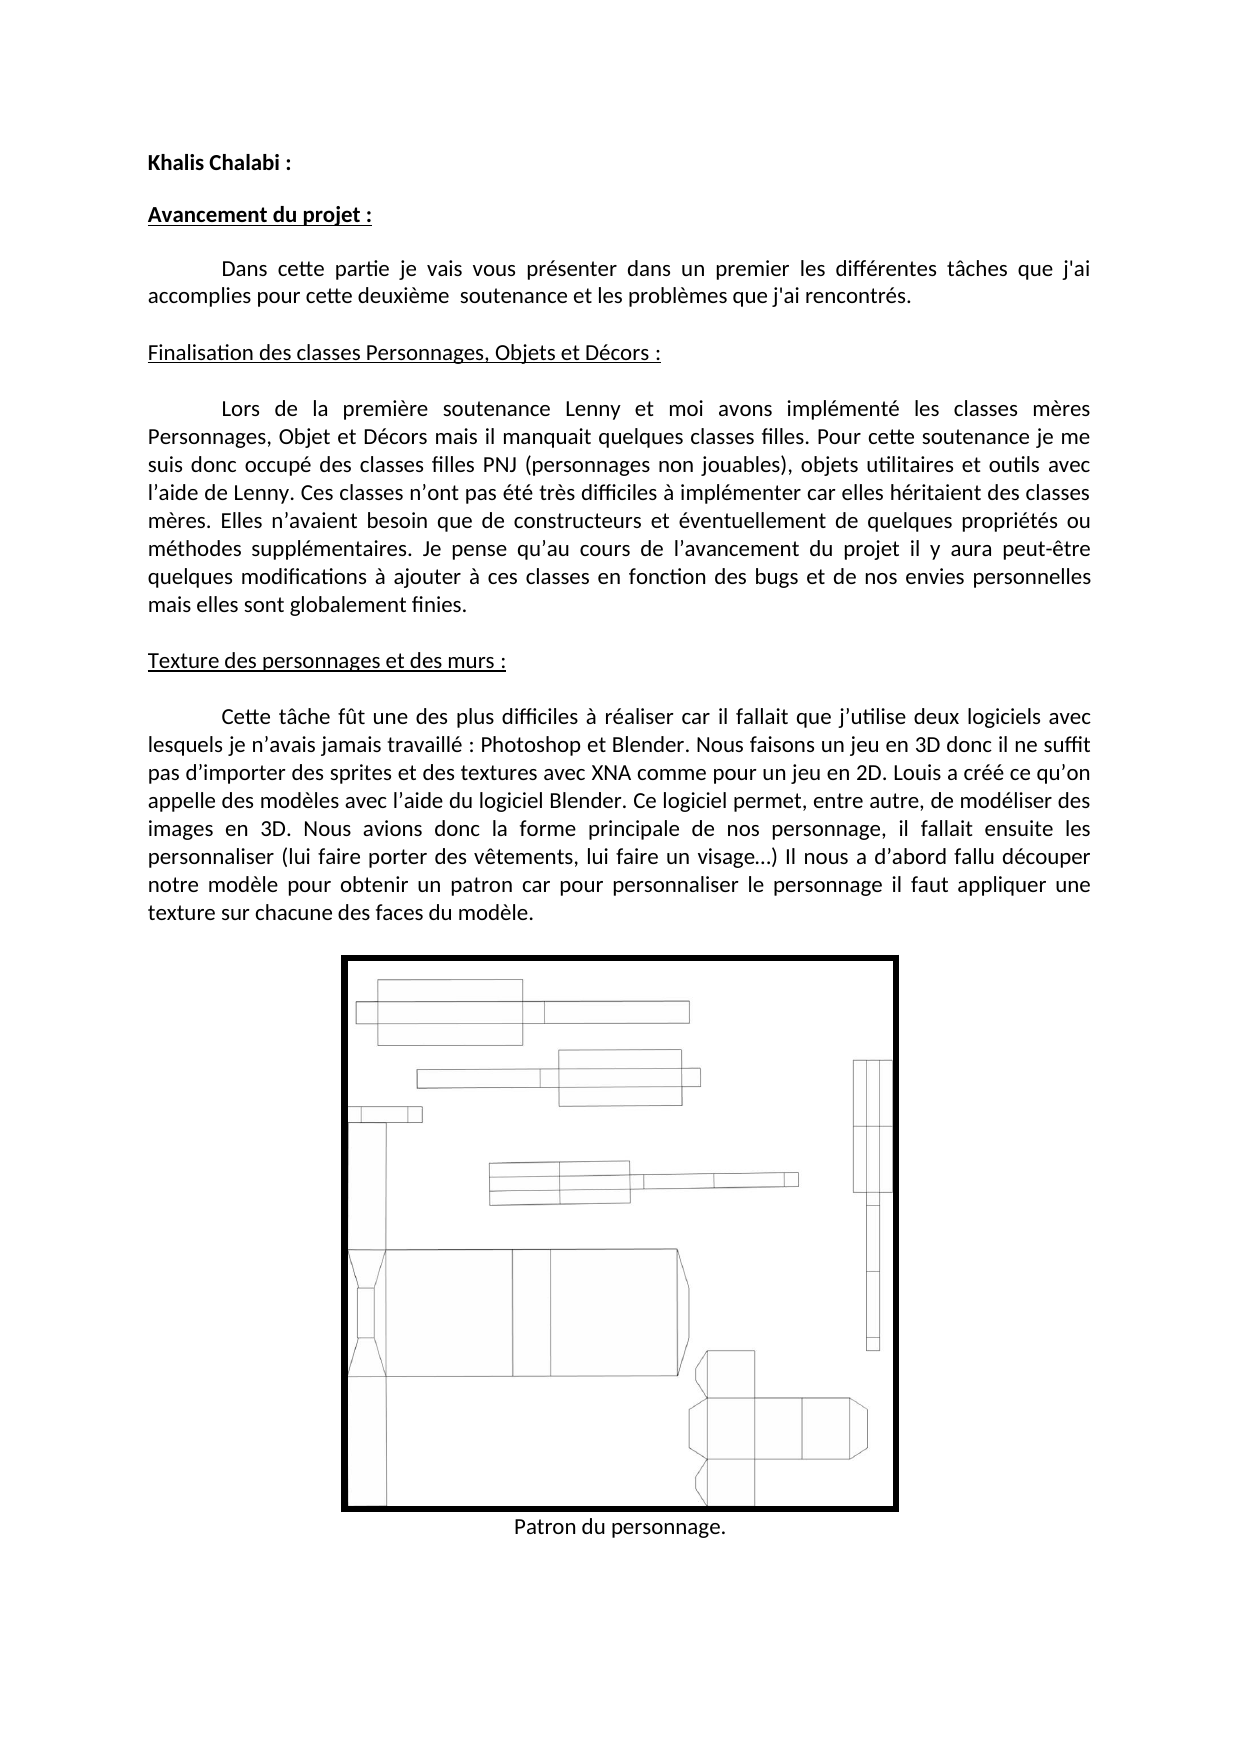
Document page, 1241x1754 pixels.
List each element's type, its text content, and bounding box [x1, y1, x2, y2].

text Cette tâche fût une des plus difficiles à réaliser car il fallait que j’utilise deux logiciels avec lesquels je n’avais jamais travaillé : Photoshop et Blender. Nous faisons un jeu en 3D donc il ne suffit pas d’importer des sprites et des textures avec XNA comme pour un jeu en 2D. Louis a créé ce qu’on appelle des modèles avec l’aide du logiciel Blender. Ce logiciel permet, entre autre, de modéliser des images en 3D. Nous avions donc la forme principale de nos personnage, il fallait ensuite les personnaliser (lui faire porter des vêtements, lui faire un visage…) Il nous a d’abord fallu découper notre modèle pour obtenir un patron car pour personnaliser le personnage il faut appliquer une texture sur chacune des faces du modèle. [148, 702, 1093, 927]
text Khalis Chalabi : [148, 148, 1093, 176]
text Lors de la première soutenance Lenny et moi avons implémenté les classes mères Personnages, Objet et Décors mais il manquait quelques classes filles. Pour cette soutenance je me suis donc occupé des classes filles PNJ (personnages non jouables), objets utilitaires et outils avec l’aide de Lenny. Ces classes n’ont pas été très difficiles à implémenter car elles héritaient des classes mères. Elles n’avaient besoin que de constructeurs et éventuellement de quelques propriétés ou méthodes supplémentaires. Je pense qu’au cours de l’avancement du projet il y aura peut-être quelques modifications à ajouter à ces classes en fonction des bugs et de nos envies personnelles mais elles sont globalement finies. [148, 394, 1093, 618]
text Avancement du projet : [148, 201, 1093, 229]
text Dans cette partie je vais vous présenter dans un premier les différentes tâches que j'ai accomplies pour cette deuxième soutenance et les problèmes que j'ai rencontrés. [148, 254, 1093, 310]
text Texture des personnages et des murs : [148, 646, 1093, 674]
text Patron du personnage. [148, 1512, 1093, 1540]
text Finalisation des classes Personnages, Objets et Décors : [148, 338, 1093, 366]
